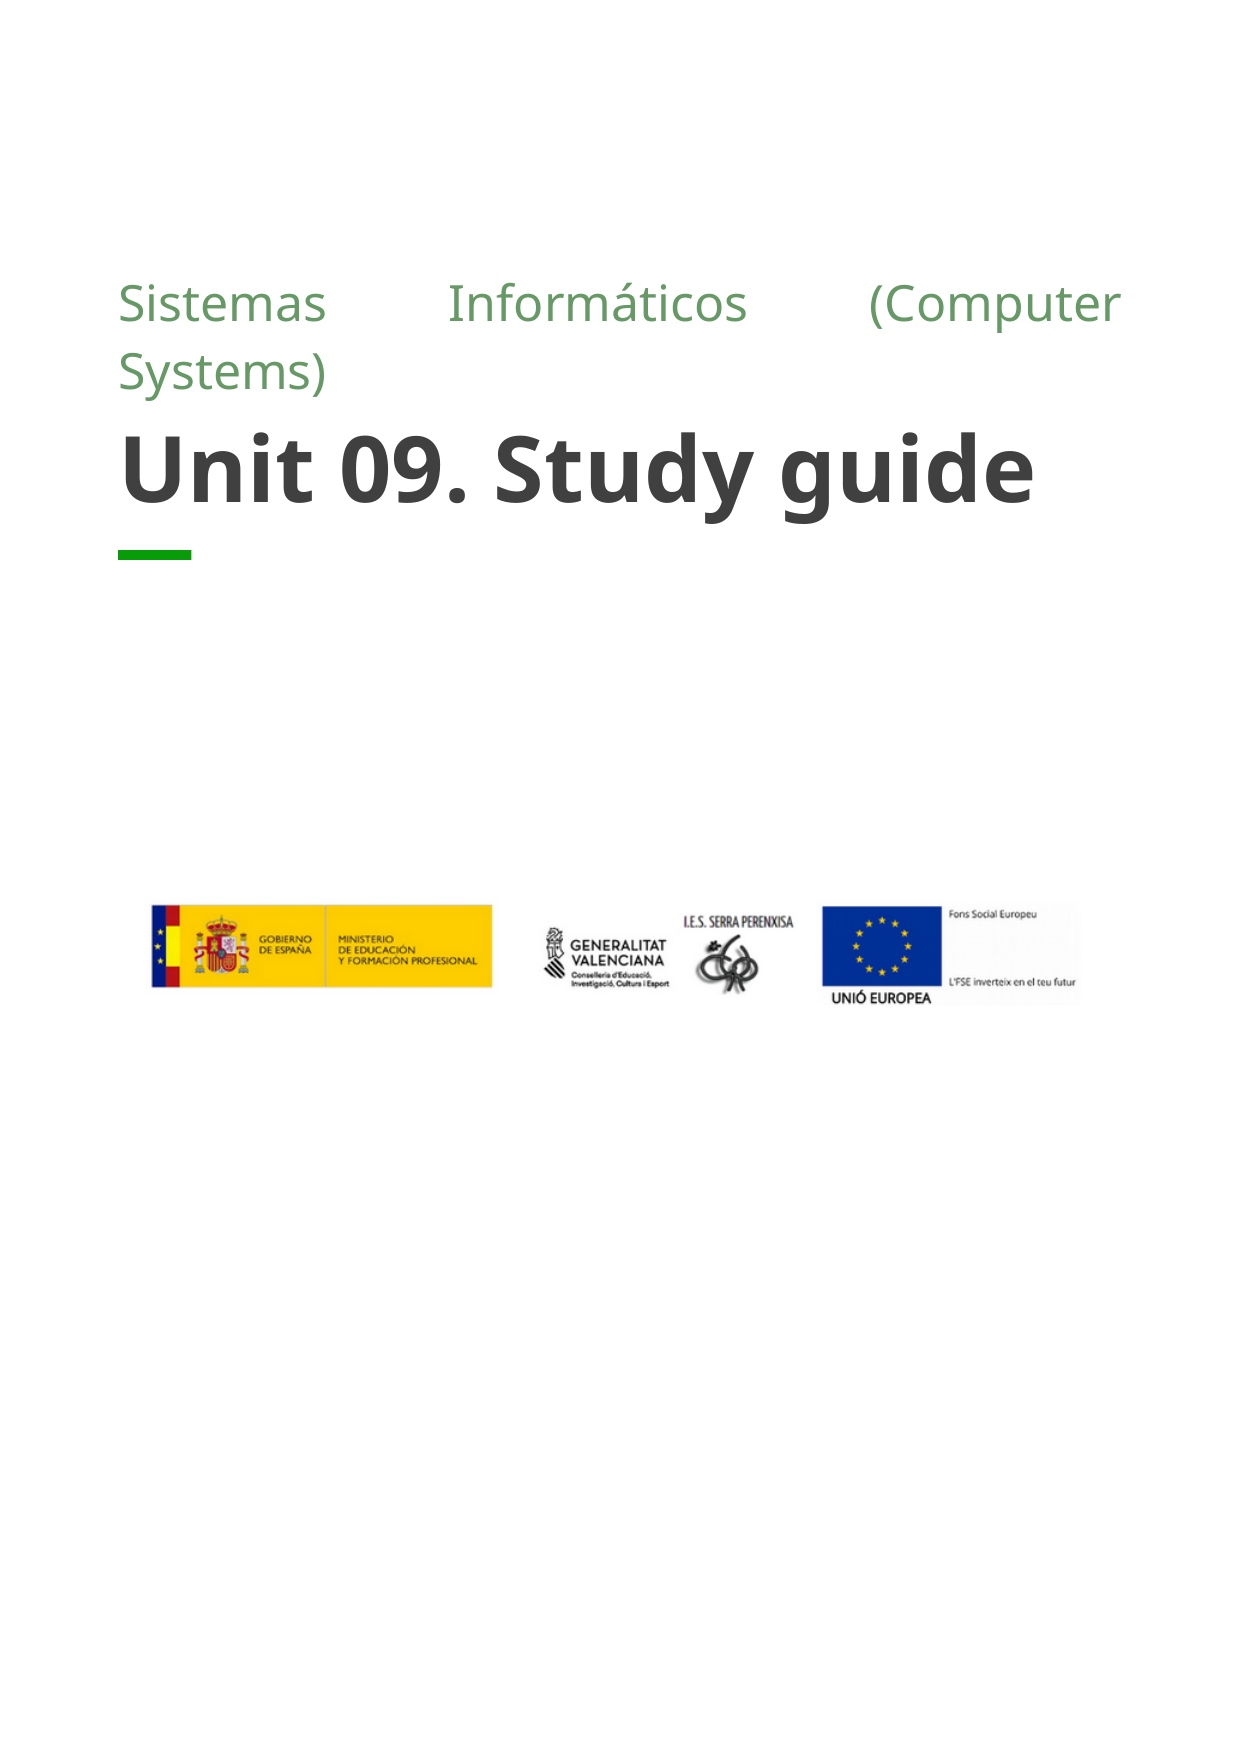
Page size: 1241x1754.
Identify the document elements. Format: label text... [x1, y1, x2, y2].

picture [118, 885, 1123, 1005]
title Sistemas Informáticos (Computer Systems) Unit 09. Study guide [118, 268, 1122, 529]
picture [118, 550, 192, 560]
